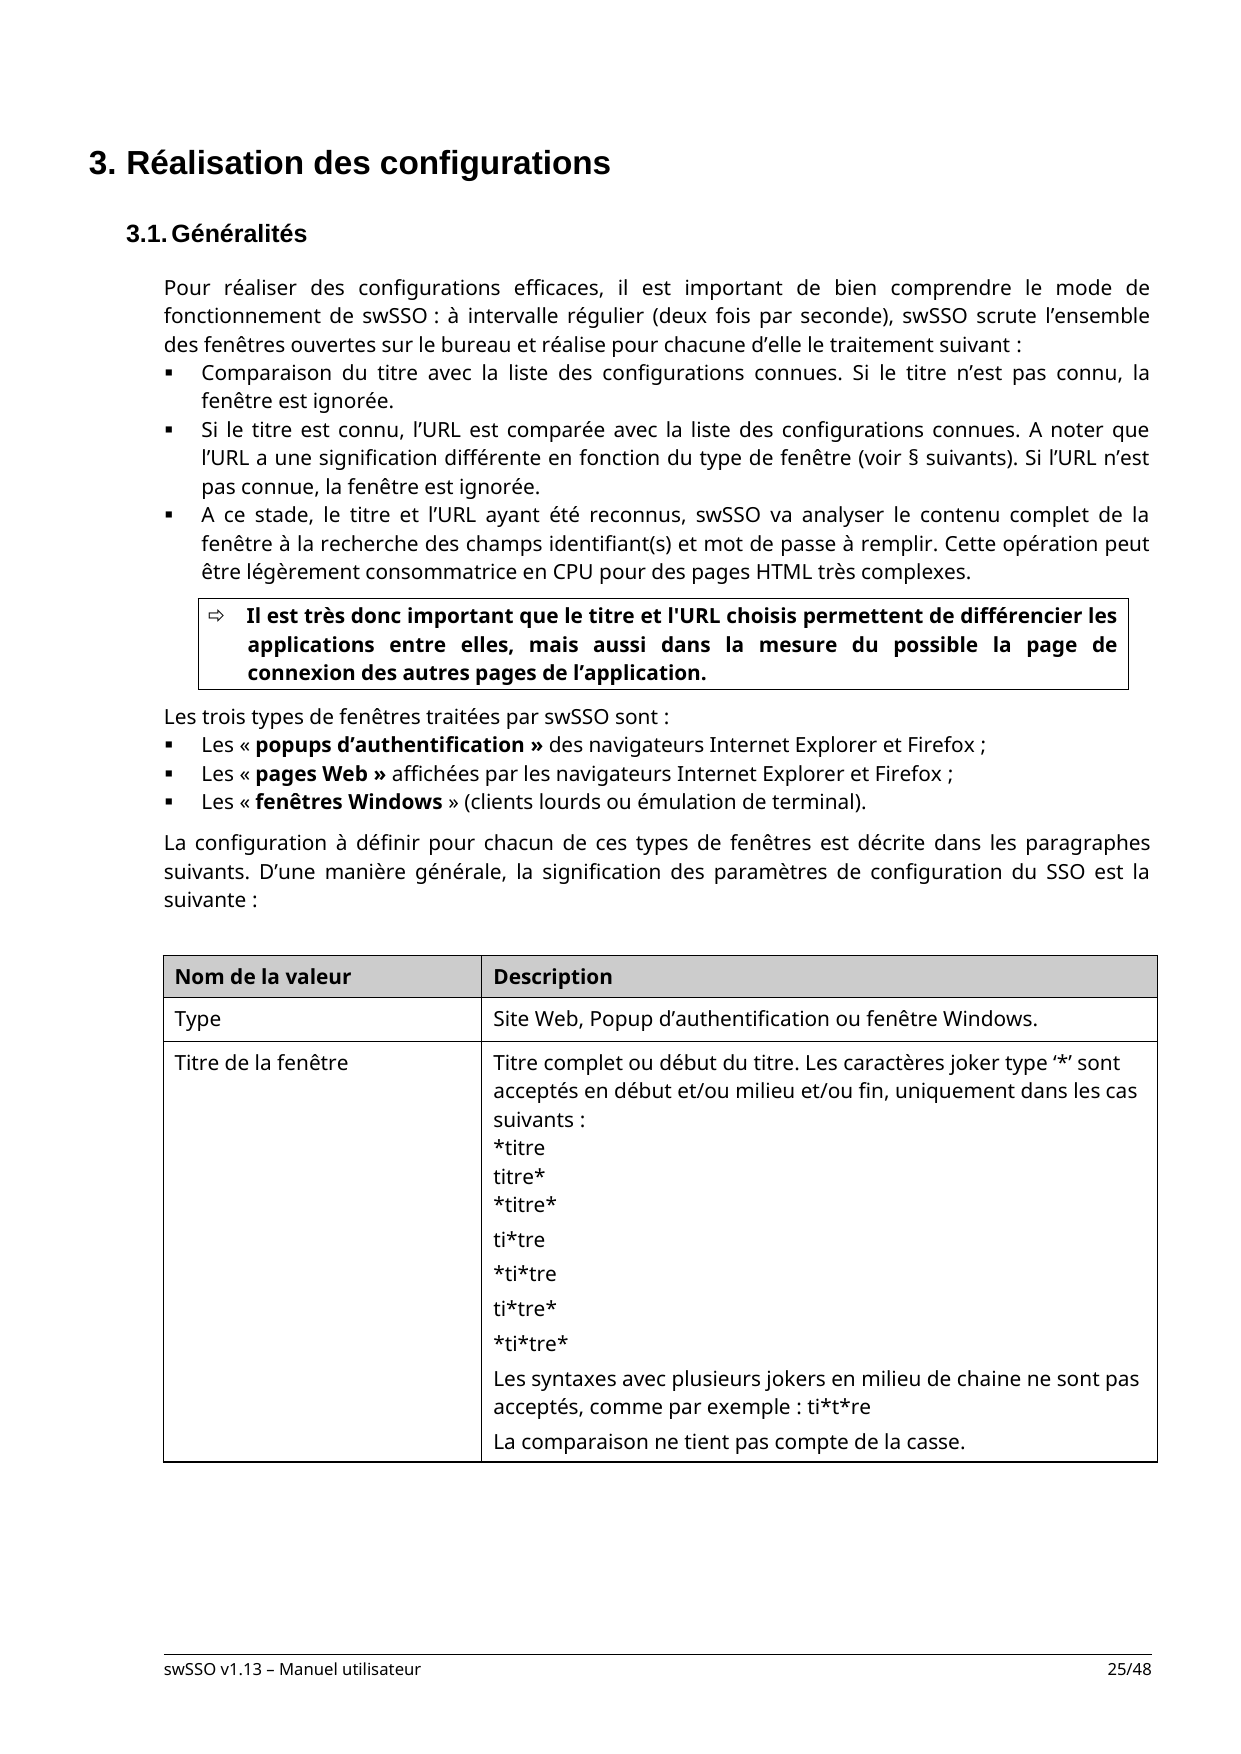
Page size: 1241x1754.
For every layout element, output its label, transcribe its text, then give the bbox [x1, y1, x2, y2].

table_cell Titre complet ou début du titre. Les caractères joker type ‘*’ sont acceptés en début et/ou milieu et/ou fin, uniquement dans les cas suivants : *titre titre* *titre* ti*tre *ti*tre ti*tre* *ti*tre* Les syntaxes avec plusieurs jokers en milieu de chaine ne sont pas acceptés, comme par exemple : ti*t*re La comparaison ne tient pas compte de la casse. [482, 1042, 1157, 1461]
list Les « fenêtres Windows » (clients lourds ou émulation de terminal). [164, 787, 1152, 816]
table_cell Type [164, 998, 481, 1041]
list Les « popups d’authentification » des navigateurs Internet Explorer et Firefox ; [164, 731, 1152, 759]
table_header Nom de la valeur [164, 956, 481, 997]
text La configuration à définir pour chacun de ces types de fenêtres est décrite dans les paragraphes suivants. D’une manière générale, la signification des paramètres de configuration du SSO est la suivante : [164, 828, 1152, 914]
table_header Description [482, 956, 1157, 997]
text Pour réaliser des configurations efficaces, il est important de bien comprendre le mode de fonctionnement de swSSO : à intervalle régulier (deux fois par seconde), swSSO scrute l’ensemble des fenêtres ouvertes sur le bureau et réalise pour chacune d’elle le traitement suivant : [164, 273, 1152, 358]
text Les trois types de fenêtres traitées par swSSO sont : [164, 702, 1152, 731]
list Comparaison du titre avec la liste des configurations connues. Si le titre n’est pas connu, la fenêtre est ignorée. [164, 358, 1152, 415]
subtitle Généralités [126, 219, 1152, 248]
table_cell Titre de la fenêtre [164, 1042, 481, 1461]
list A ce stade, le titre et l’URL ayant été reconnus, swSSO va analyser le contenu complet de la fenêtre à la recherche des champs identifiant(s) et mot de passe à remplir. Cette opération peut être légèrement consommatrice en CPU pour des pages HTML très complexes. [164, 500, 1152, 586]
list Si le titre est connu, l’URL est comparée avec la liste des configurations connues. A noter que l’URL a une signification différente en fonction du type de fenêtre (voir § suivants). Si l’URL n’est pas connue, la fenêtre est ignorée. [164, 415, 1152, 500]
subtitle Réalisation des configurations [89, 143, 1152, 182]
table_cell Site Web, Popup d’authentification ou fenêtre Windows. [482, 998, 1157, 1041]
list Les « pages Web » affichées par les navigateurs Internet Explorer et Firefox ; [164, 759, 1152, 787]
list Il est très donc important que le titre et l'URL choisis permettent de différencier les applications entre elles, mais aussi dans la mesure du possible la page de connexion des autres pages de l’application. [199, 599, 1128, 689]
